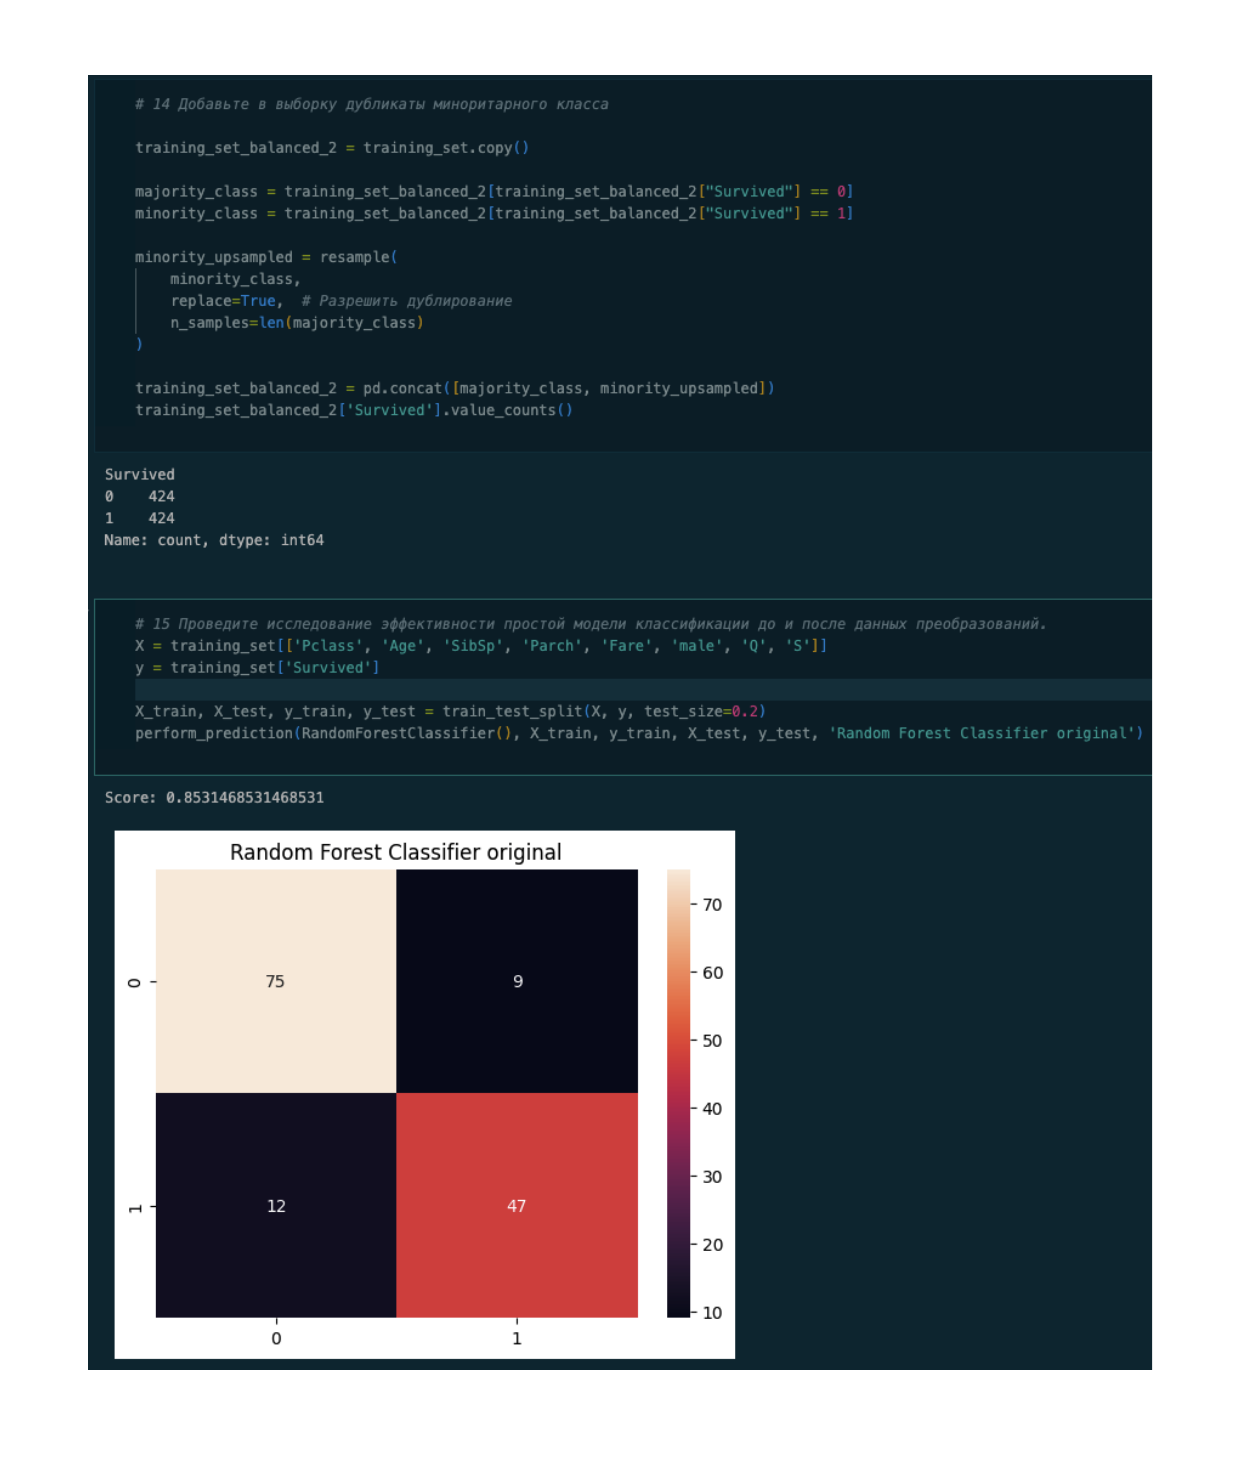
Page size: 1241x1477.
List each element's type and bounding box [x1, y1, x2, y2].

picture [88, 75, 1153, 1370]
